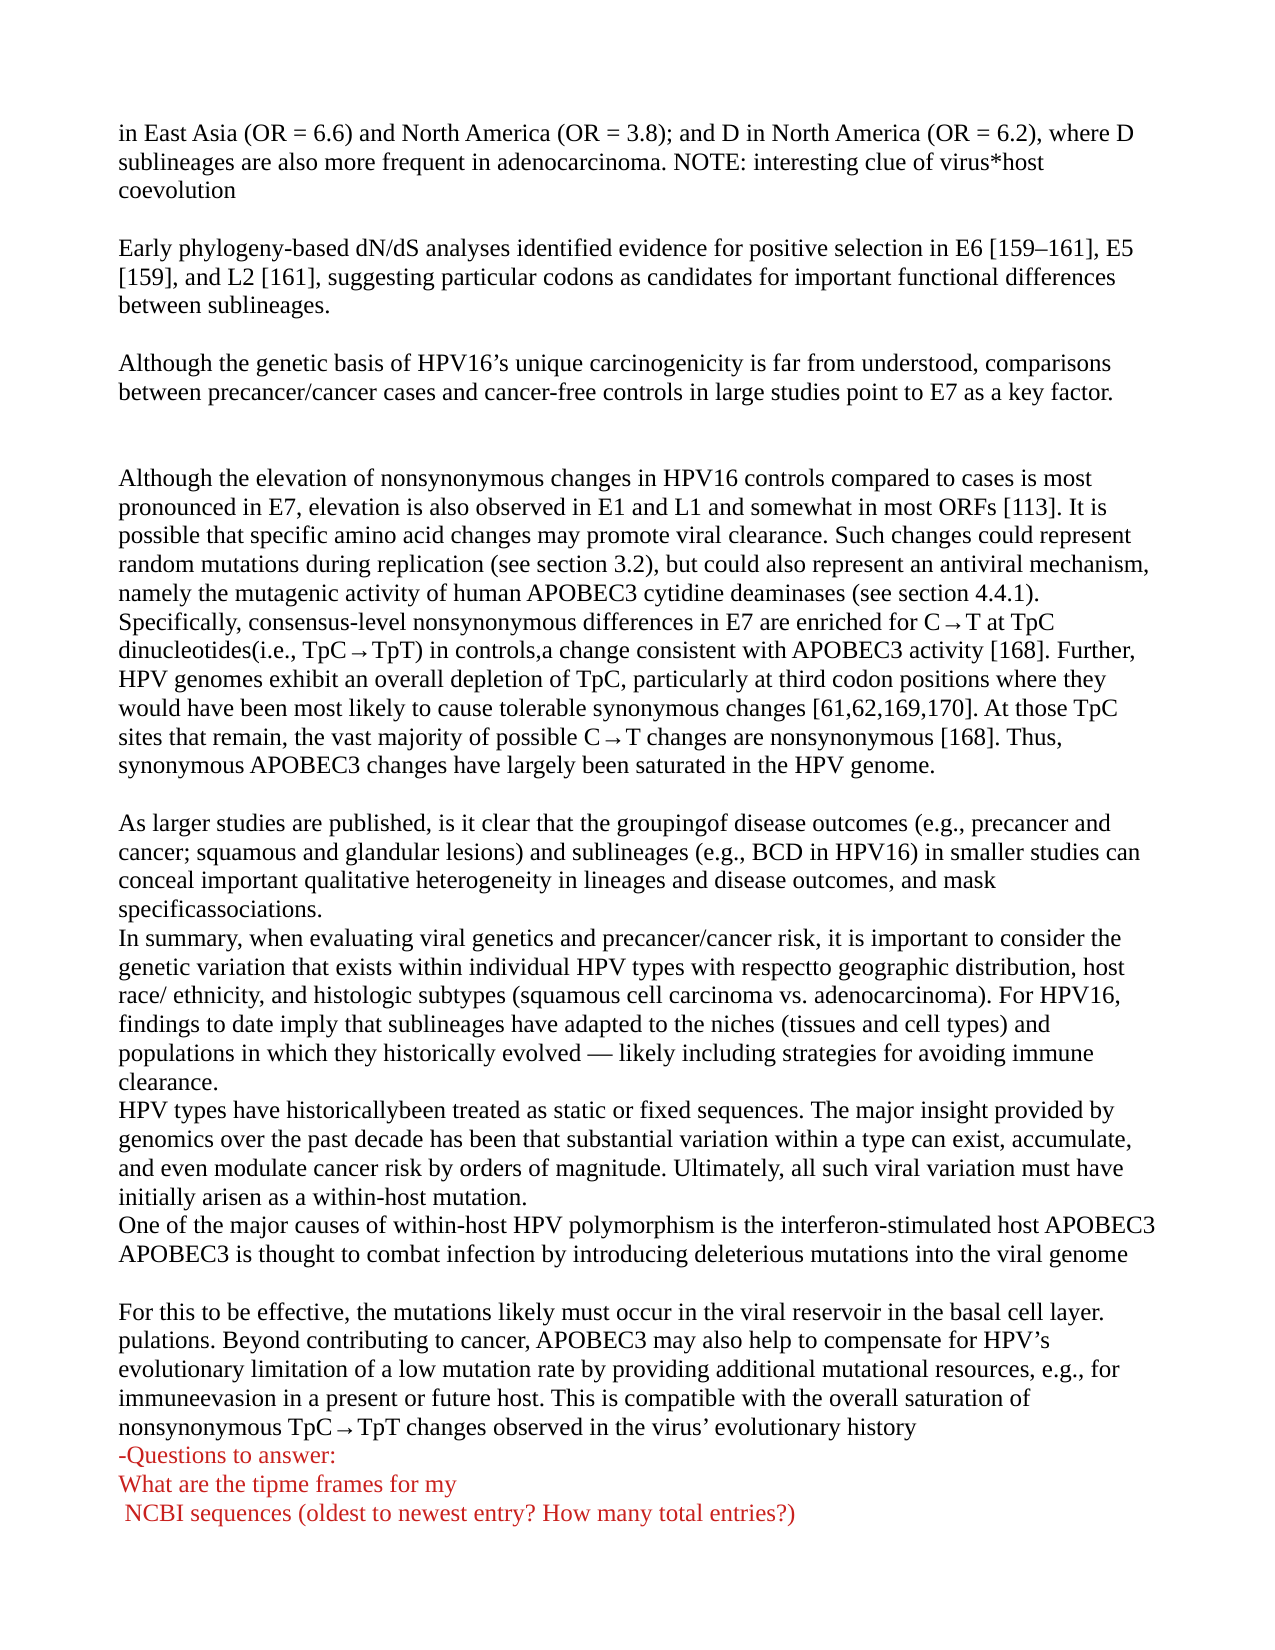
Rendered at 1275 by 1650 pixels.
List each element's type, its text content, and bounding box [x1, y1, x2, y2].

text -Questions to answer: [118, 1441, 1157, 1469]
text One of the major causes of within-host HPV polymorphism is the interferon-stimulated host APOBEC3 [118, 1211, 1157, 1239]
text NCBI sequences (oldest to newest entry? How many total entries?) [118, 1498, 1157, 1527]
text Early phylogeny-based dN/dS analyses identified evidence for positive selection in E6 [159–161], E5 [159], and L2 [161], suggesting particular codons as candidates for important functional differences between sublineages. [118, 233, 1157, 319]
text Although the elevation of nonsynonymous changes in HPV16 controls compared to cases is most pronounced in E7, elevation is also observed in E1 and L1 and somewhat in most ORFs [113]. It is possible that specific amino acid changes may promote viral clearance. Such changes could represent random mutations during replication (see section 3.2), but could also represent an antiviral mechanism, namely the mutagenic activity of human APOBEC3 cytidine deaminases (see section 4.4.1). Specifically, consensus-level nonsynonymous differences in E7 are enriched for C→T at TpC dinucleotides(i.e., TpC→TpT) in controls,a change consistent with APOBEC3 activity [168]. Further, HPV genomes exhibit an overall depletion of TpC, particularly at third codon positions where they would have been most likely to cause tolerable synonymous changes [61,62,169,170]. At those TpC sites that remain, the vast majority of possible C→T changes are nonsynonymous [168]. Thus, synonymous APOBEC3 changes have largely been saturated in the HPV genome. [118, 463, 1157, 779]
text APOBEC3 is thought to combat infection by introducing deleterious mutations into the viral genome [118, 1239, 1157, 1268]
text in East Asia (OR = 6.6) and North America (OR = 3.8); and D in North America (OR = 6.2), where D sublineages are also more frequent in adenocarcinoma. NOTE: interesting clue of virus*host coevolution [118, 118, 1157, 204]
text pulations. Beyond contributing to cancer, APOBEC3 may also help to compensate for HPV’s evolutionary limitation of a low mutation rate by providing additional mutational resources, e.g., for immuneevasion in a present or future host. This is compatible with the overall saturation of nonsynonymous TpC→TpT changes observed in the virus’ evolutionary history [118, 1326, 1157, 1441]
text Although the genetic basis of HPV16’s unique carcinogenicity is far from understood, comparisons between precancer/cancer cases and cancer-free controls in large studies point to E7 as a key factor. [118, 348, 1157, 406]
text In summary, when evaluating viral genetics and precancer/cancer risk, it is important to consider the genetic variation that exists within individual HPV types with respectto geographic distribution, host race/ ethnicity, and histologic subtypes (squamous cell carcinoma vs. adenocarcinoma). For HPV16, findings to date imply that sublineages have adapted to the niches (tissues and cell types) and populations in which they historically evolved — likely including strategies for avoiding immune clearance. [118, 923, 1157, 1096]
text For this to be effective, the mutations likely must occur in the viral reservoir in the basal cell layer. [118, 1297, 1157, 1326]
text HPV types have historicallybeen treated as static or fixed sequences. The major insight provided by genomics over the past decade has been that substantial variation within a type can exist, accumulate, and even modulate cancer risk by orders of magnitude. Ultimately, all such viral variation must have initially arisen as a within-host mutation. [118, 1096, 1157, 1211]
text What are the tipme frames for my [118, 1469, 1157, 1498]
text As larger studies are published, is it clear that the groupingof disease outcomes (e.g., precancer and cancer; squamous and glandular lesions) and sublineages (e.g., BCD in HPV16) in smaller studies can conceal important qualitative heterogeneity in lineages and disease outcomes, and mask specificassociations. [118, 808, 1157, 923]
